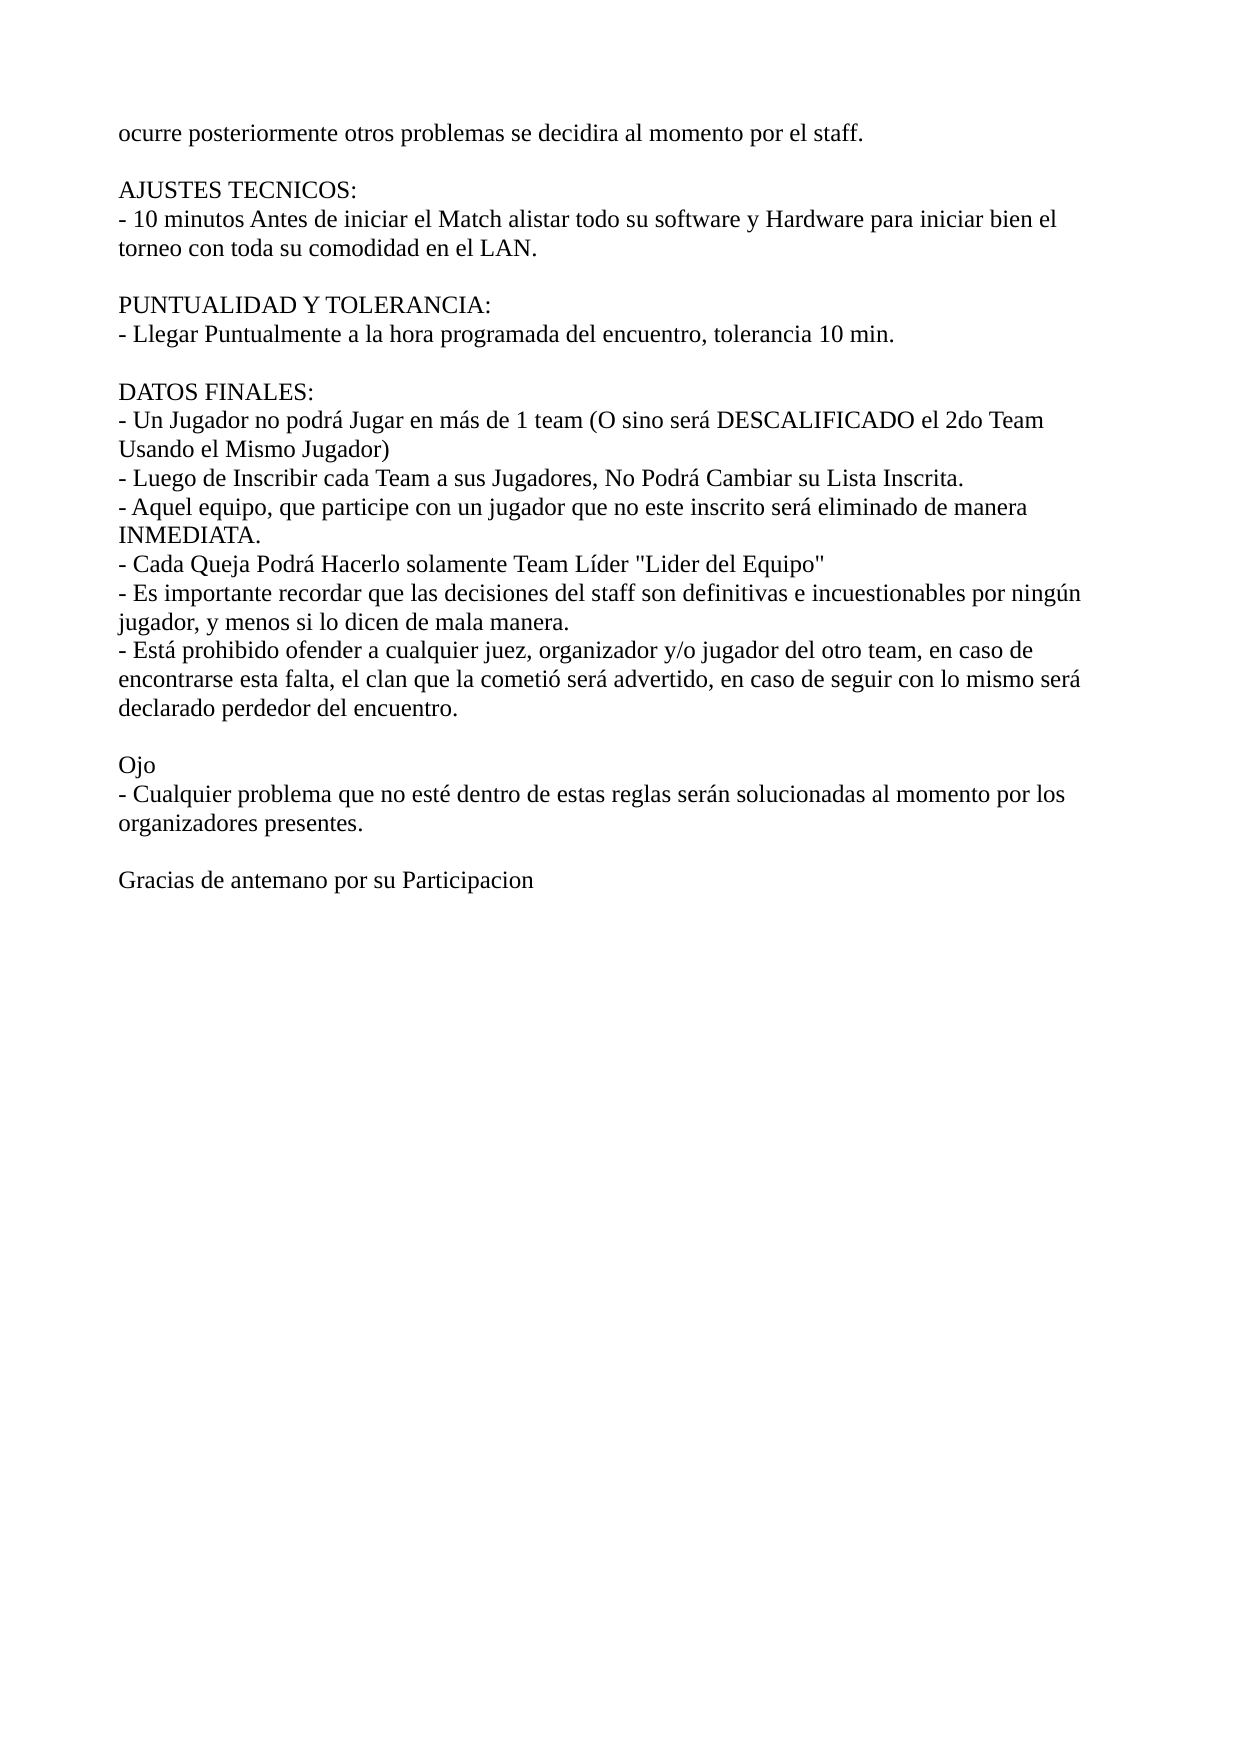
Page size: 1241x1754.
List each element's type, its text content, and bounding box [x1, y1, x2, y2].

text DATOS FINALES: [118, 377, 1122, 406]
text PUNTUALIDAD Y TOLERANCIA: [118, 291, 1122, 319]
text - Cualquier problema que no esté dentro de estas reglas serán solucionadas al momento por los organizadores presentes. [118, 779, 1122, 837]
text - Llegar Puntualmente a la hora programada del encuentro, tolerancia 10 min. [118, 319, 1122, 348]
text AJUSTES TECNICOS: [118, 176, 1122, 204]
text - Es importante recordar que las decisiones del staff son definitivas e incuestionables por ningún jugador, y menos si lo dicen de mala manera. [118, 578, 1122, 636]
text Gracias de antemano por su Participacion [118, 866, 1122, 894]
text - 10 minutos Antes de iniciar el Match alistar todo su software y Hardware para iniciar bien el torneo con toda su comodidad en el LAN. [118, 204, 1122, 262]
text - Está prohibido ofender a cualquier juez, organizador y/o jugador del otro team, en caso de encontrarse esta falta, el clan que la cometió será advertido, en caso de seguir con lo mismo será declarado perdedor del encuentro. [118, 636, 1122, 722]
text - Aquel equipo, que participe con un jugador que no este inscrito será eliminado de manera INMEDIATA. [118, 492, 1122, 549]
text - Un Jugador no podrá Jugar en más de 1 team (O sino será DESCALIFICADO el 2do Team Usando el Mismo Jugador) [118, 406, 1122, 463]
text - Luego de Inscribir cada Team a sus Jugadores, No Podrá Cambiar su Lista Inscrita. [118, 463, 1122, 492]
text - Cada Queja Podrá Hacerlo solamente Team Líder "Lider del Equipo" [118, 549, 1122, 578]
text ocurre posteriormente otros problemas se decidira al momento por el staff. [118, 118, 1122, 147]
text Ojo [118, 751, 1122, 779]
